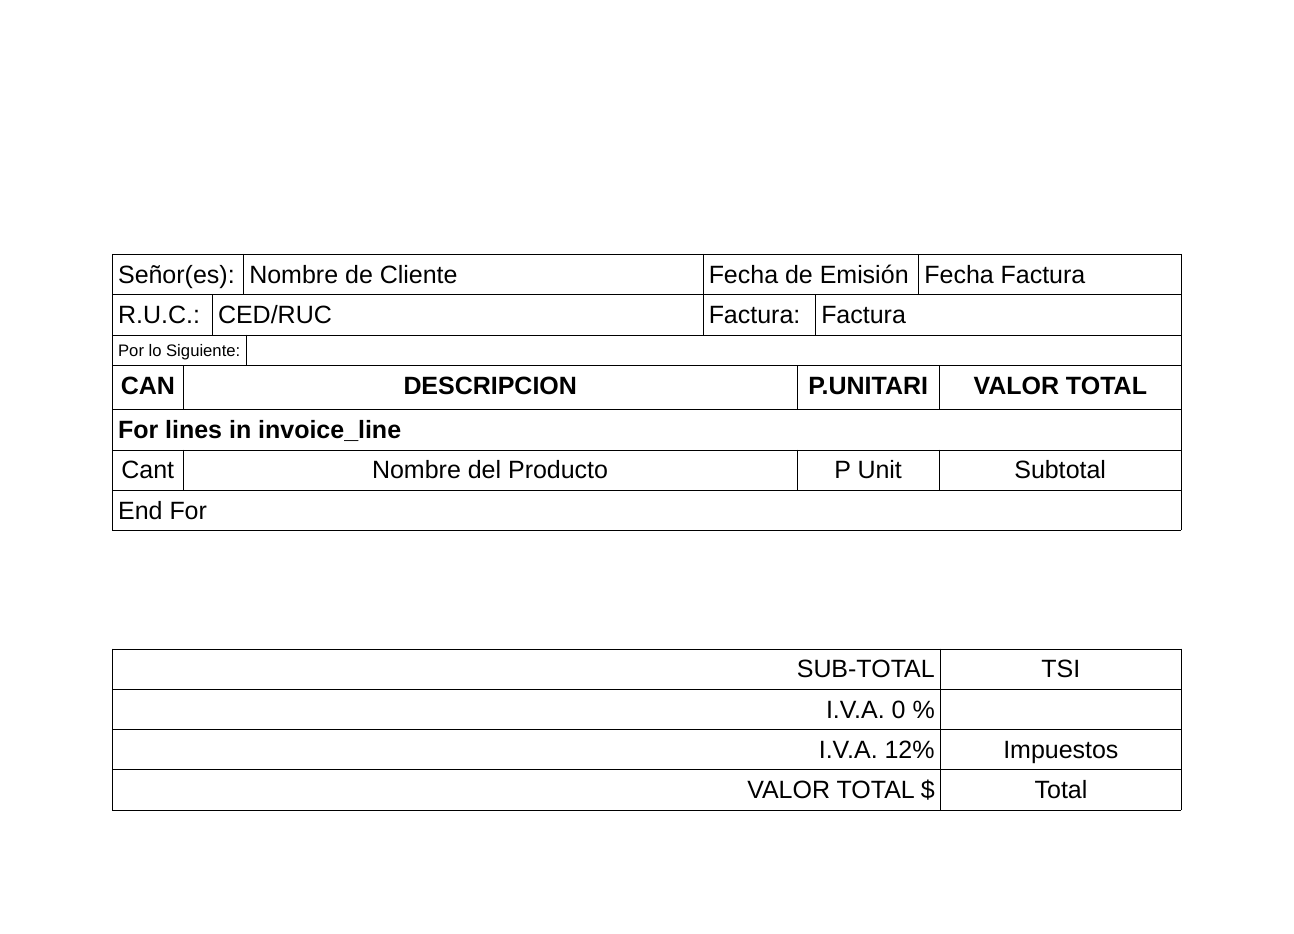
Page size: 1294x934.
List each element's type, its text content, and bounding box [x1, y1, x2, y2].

table_cell Subtotal [940, 451, 1181, 490]
table_header Fecha Factura [919, 255, 1181, 294]
table_cell Por lo Siguiente: [113, 336, 246, 365]
table_cell End For [113, 491, 1181, 530]
table_header Nombre de Cliente [244, 255, 703, 294]
table_cell Factura: [704, 295, 815, 334]
table_cell For lines in invoice_line [113, 410, 1181, 449]
table_cell Factura [816, 295, 1181, 334]
table_cell R.U.C.: [113, 295, 212, 334]
table_cell Nombre del Producto [184, 451, 797, 490]
table_cell Cant [113, 451, 183, 490]
table_header Fecha de Emisión [704, 255, 918, 294]
table_cell P Unit [798, 451, 939, 490]
table_header VALOR TOTAL [940, 366, 1181, 409]
table_header Señor(es): [113, 255, 243, 294]
table_cell CED/RUC [213, 295, 703, 334]
table_header DESCRIPCION [184, 366, 797, 409]
table_header CAN [113, 366, 183, 409]
table_cell [247, 336, 1181, 365]
table_header P.UNITARI [798, 366, 939, 409]
